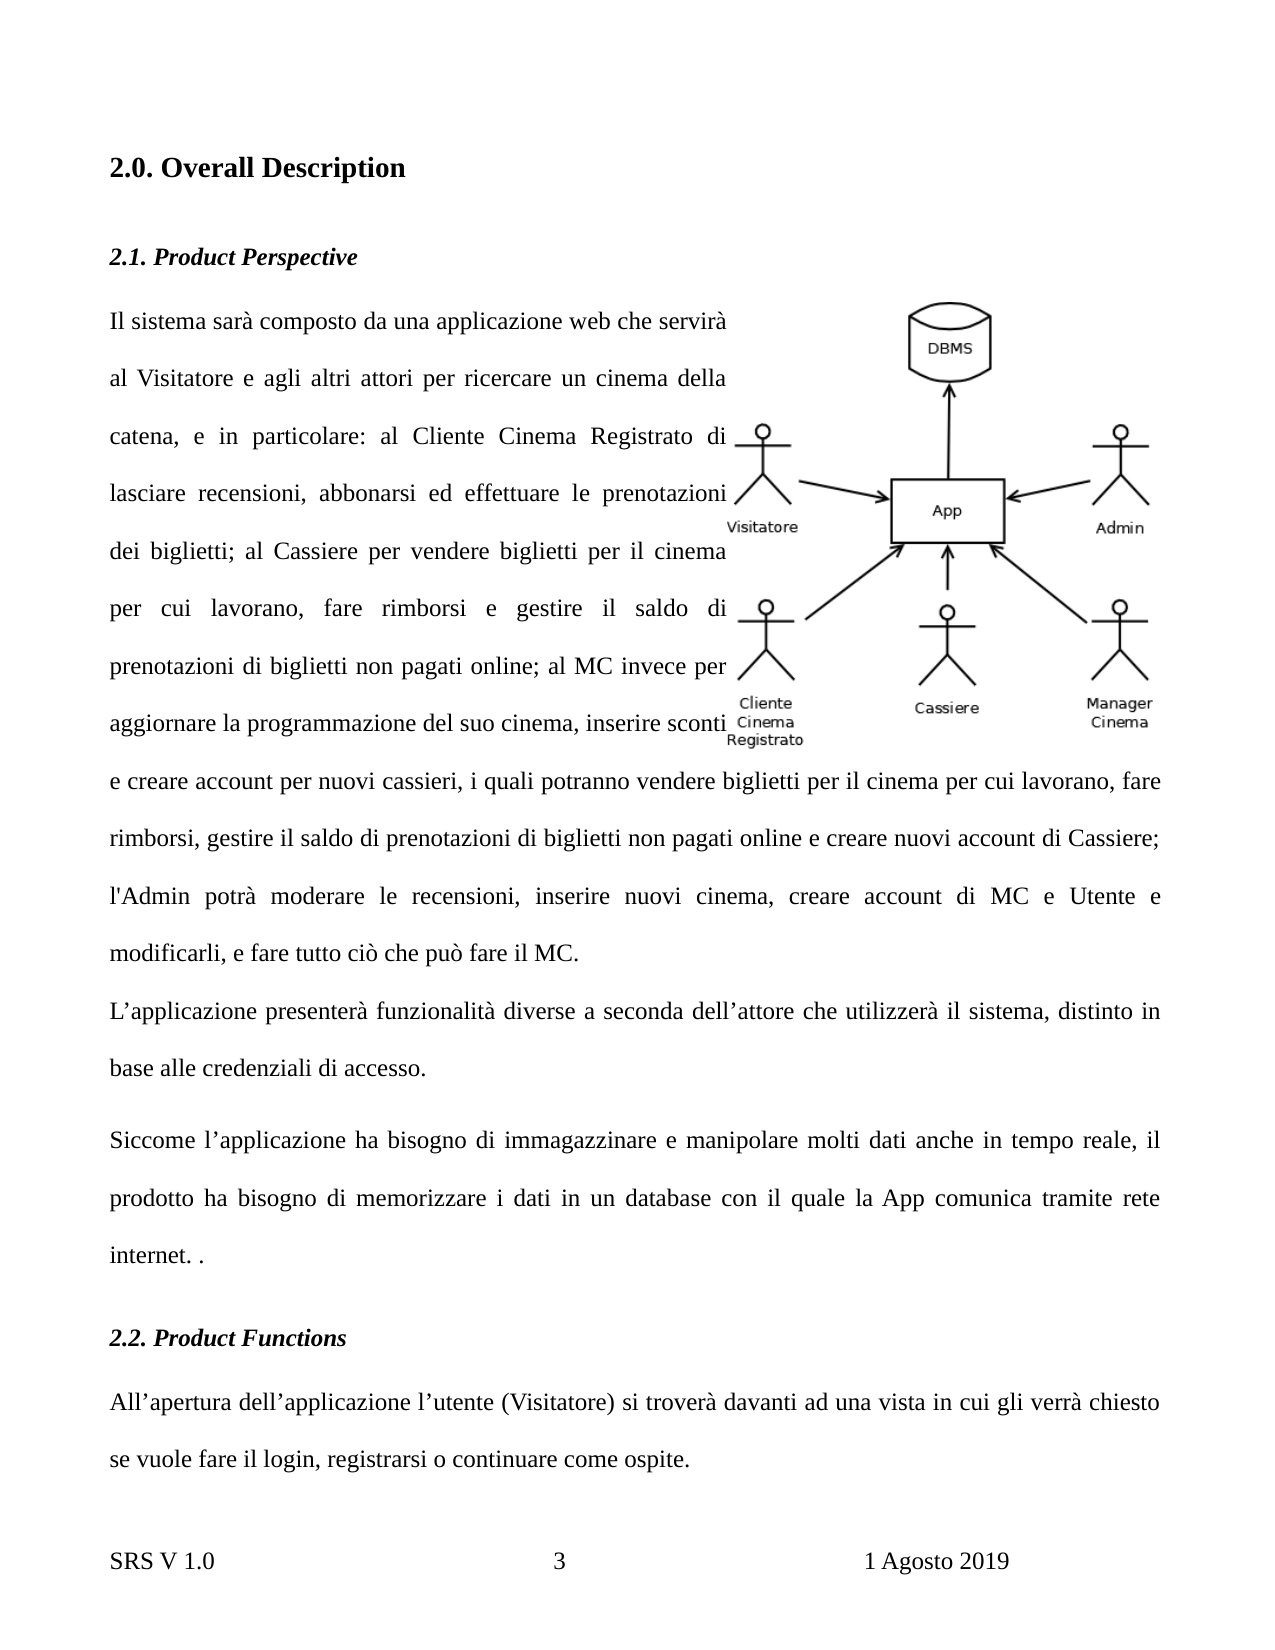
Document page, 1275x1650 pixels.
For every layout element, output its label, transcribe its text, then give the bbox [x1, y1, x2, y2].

subtitle 2.2. Product Functions [109, 1323, 1162, 1352]
text L’applicazione presenterà funzionalità diverse a seconda dell’attore che utilizzerà il sistema, distinto in base alle credenziali di accesso. [109, 996, 1162, 1082]
text Il sistema sarà composto da una applicazione web che servirà al Visitatore e agli altri attori per ricercare un cinema della catena, e in particolare: al Cliente Cinema Registrato di lasciare recensioni, abbonarsi ed effettuare le prenotazioni dei biglietti; al Cassiere per vendere biglietti per il cinema per cui lavorano, fare rimborsi e gestire il saldo di prenotazioni di biglietti non pagati online; al MC invece per aggiornare la programmazione del suo cinema, inserire sconti e creare account per nuovi cassieri, i quali potranno vendere biglietti per il cinema per cui lavorano, fare rimborsi, gestire il saldo di prenotazioni di biglietti non pagati online e creare nuovi account di Cassiere; l'Admin potrà moderare le recensioni, inserire nuovi cinema, creare account di MC e Utente e modificarli, e fare tutto ciò che può fare il MC. [109, 306, 1162, 967]
subtitle 2.0. Overall Description [109, 150, 1162, 183]
text All’apertura dell’applicazione l’utente (Visitatore) si troverà davanti ad una vista in cui gli verrà chiesto se vuole fare il login, registrarsi o continuare come ospite. [109, 1387, 1162, 1473]
picture [727, 302, 1154, 751]
subtitle 2.1. Product Perspective [109, 242, 1162, 271]
text Siccome l’applicazione ha bisogno di immagazzinare e manipolare molti dati anche in tempo reale, il prodotto ha bisogno di memorizzare i dati in un database con il quale la App comunica tramite rete internet. . [109, 1125, 1162, 1269]
